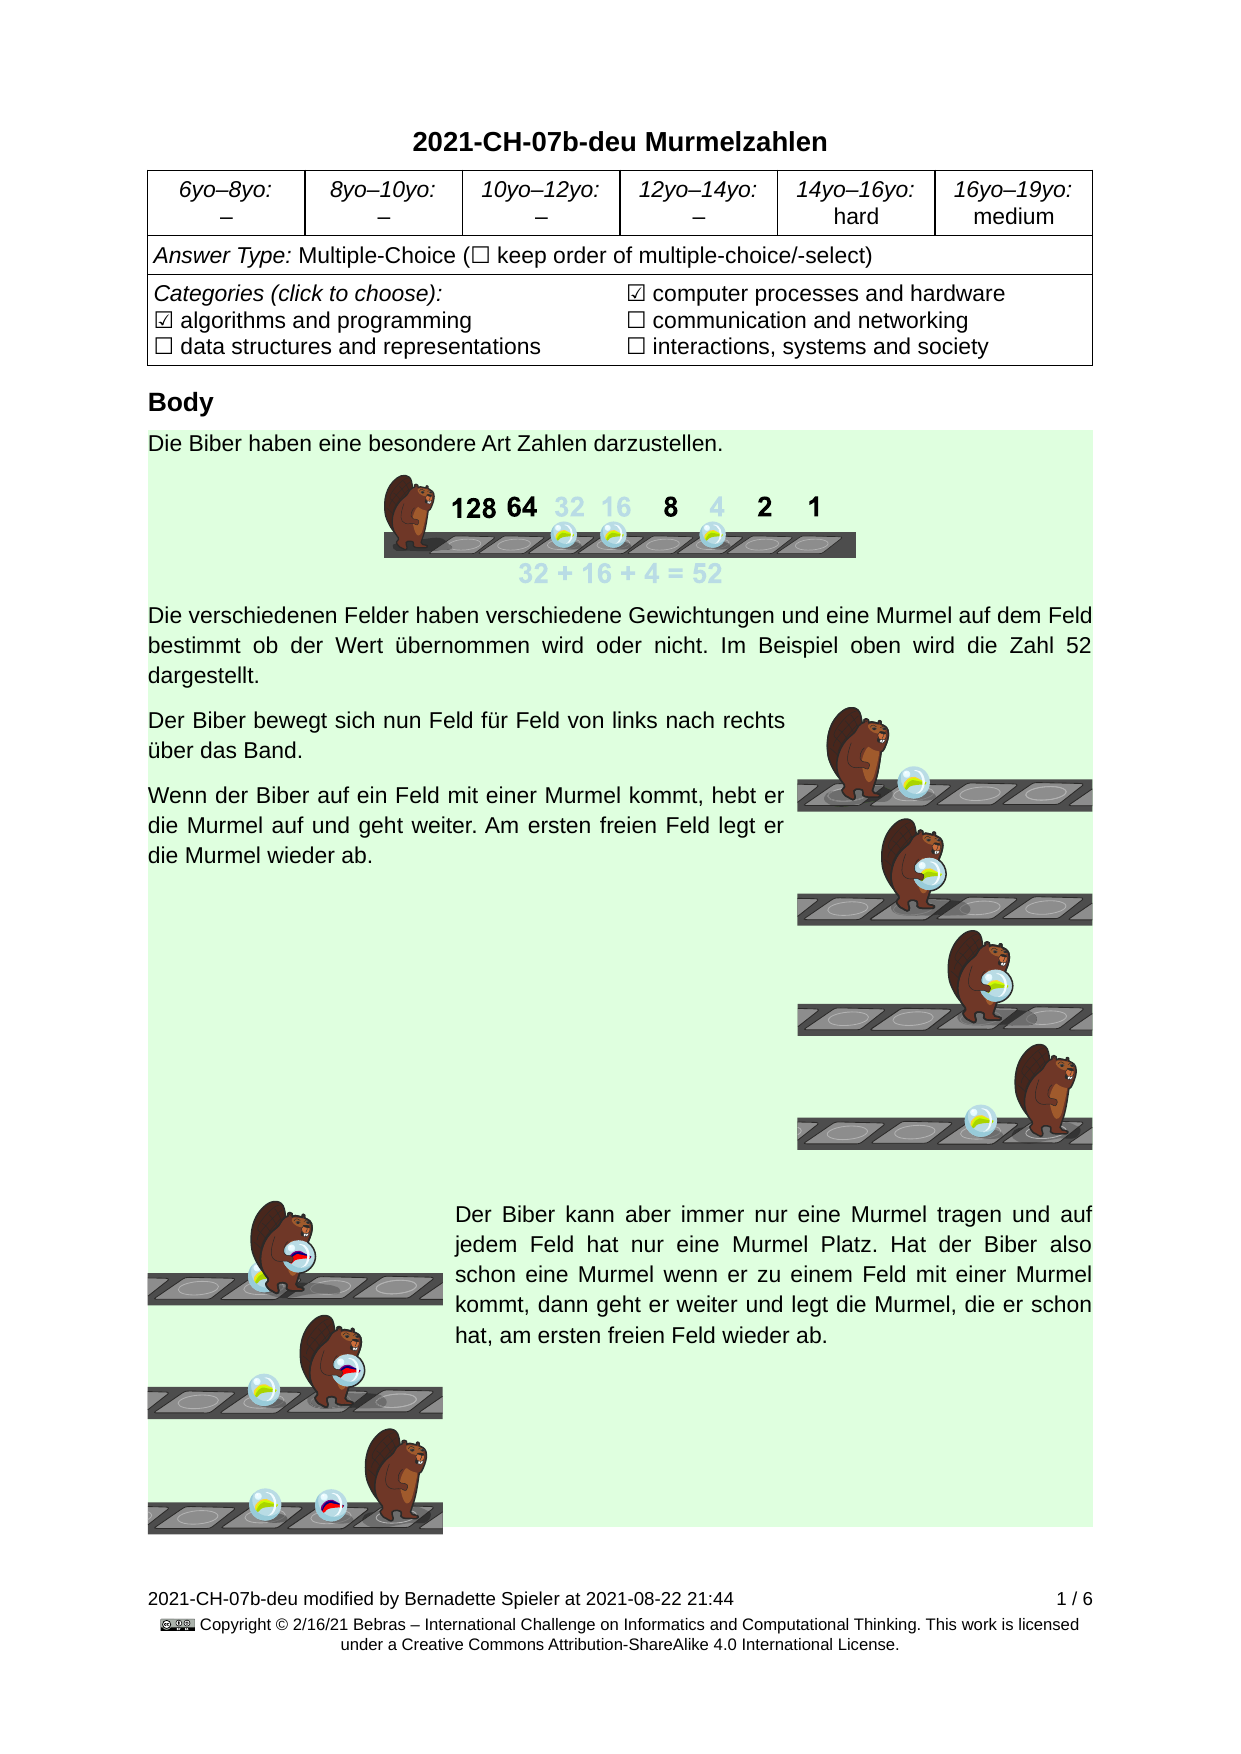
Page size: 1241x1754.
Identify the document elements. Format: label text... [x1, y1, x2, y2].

text Der Biber kann aber immer nur eine Murmel tragen und auf jedem Feld hat nur eine Murmel Platz. Hat der Biber also schon eine Murmel wenn er zu einem Feld mit einer Murmel kommt, dann geht er weiter und legt die Murmel, die er schon hat, am ersten freien Feld wieder ab. [148, 1201, 1093, 1348]
table_cell Answer Type: Multiple-Choice (☐ keep order of multiple-choice/-select) [148, 236, 1092, 274]
table_cell ☑ computer processes and hardware ☐ communication and networking ☐ interactions, systems and society [620, 275, 1092, 365]
text Der Biber bewegt sich nun Feld für Feld von links nach rechts über das Band. [148, 707, 846, 763]
table_header 8yo–10yo: – [306, 171, 462, 235]
subtitle Body [148, 387, 1093, 417]
text Wenn der Biber auf ein Feld mit einer Murmel kommt, hebt er die Murmel auf und geht weiter. Am ersten freien Feld legt er die Murmel wieder ab. [148, 782, 1093, 869]
text [857, 707, 1093, 763]
table_cell Categories (click to choose): ☑ algorithms and programming ☐ data structures and representations [148, 275, 620, 365]
table_header 6yo–8yo: – [148, 171, 304, 235]
table_header 16yo–19yo: medium [936, 171, 1092, 235]
table_header 12yo–14yo: – [621, 171, 777, 235]
table_header 14yo–16yo: hard [778, 171, 934, 235]
text Die Biber haben eine besondere Art Zahlen darzustellen. [148, 430, 1093, 456]
subtitle 2021-CH-07b-deu Murmelzahlen [148, 125, 1093, 157]
table_header 10yo–12yo: – [463, 171, 619, 235]
text Die verschiedenen Felder haben verschiedene Gewichtungen und eine Murmel auf dem Feld bestimmt ob der Wert übernommen wird oder nicht. Im Beispiel oben wird die Zahl 52 dargestellt. [148, 602, 1093, 688]
